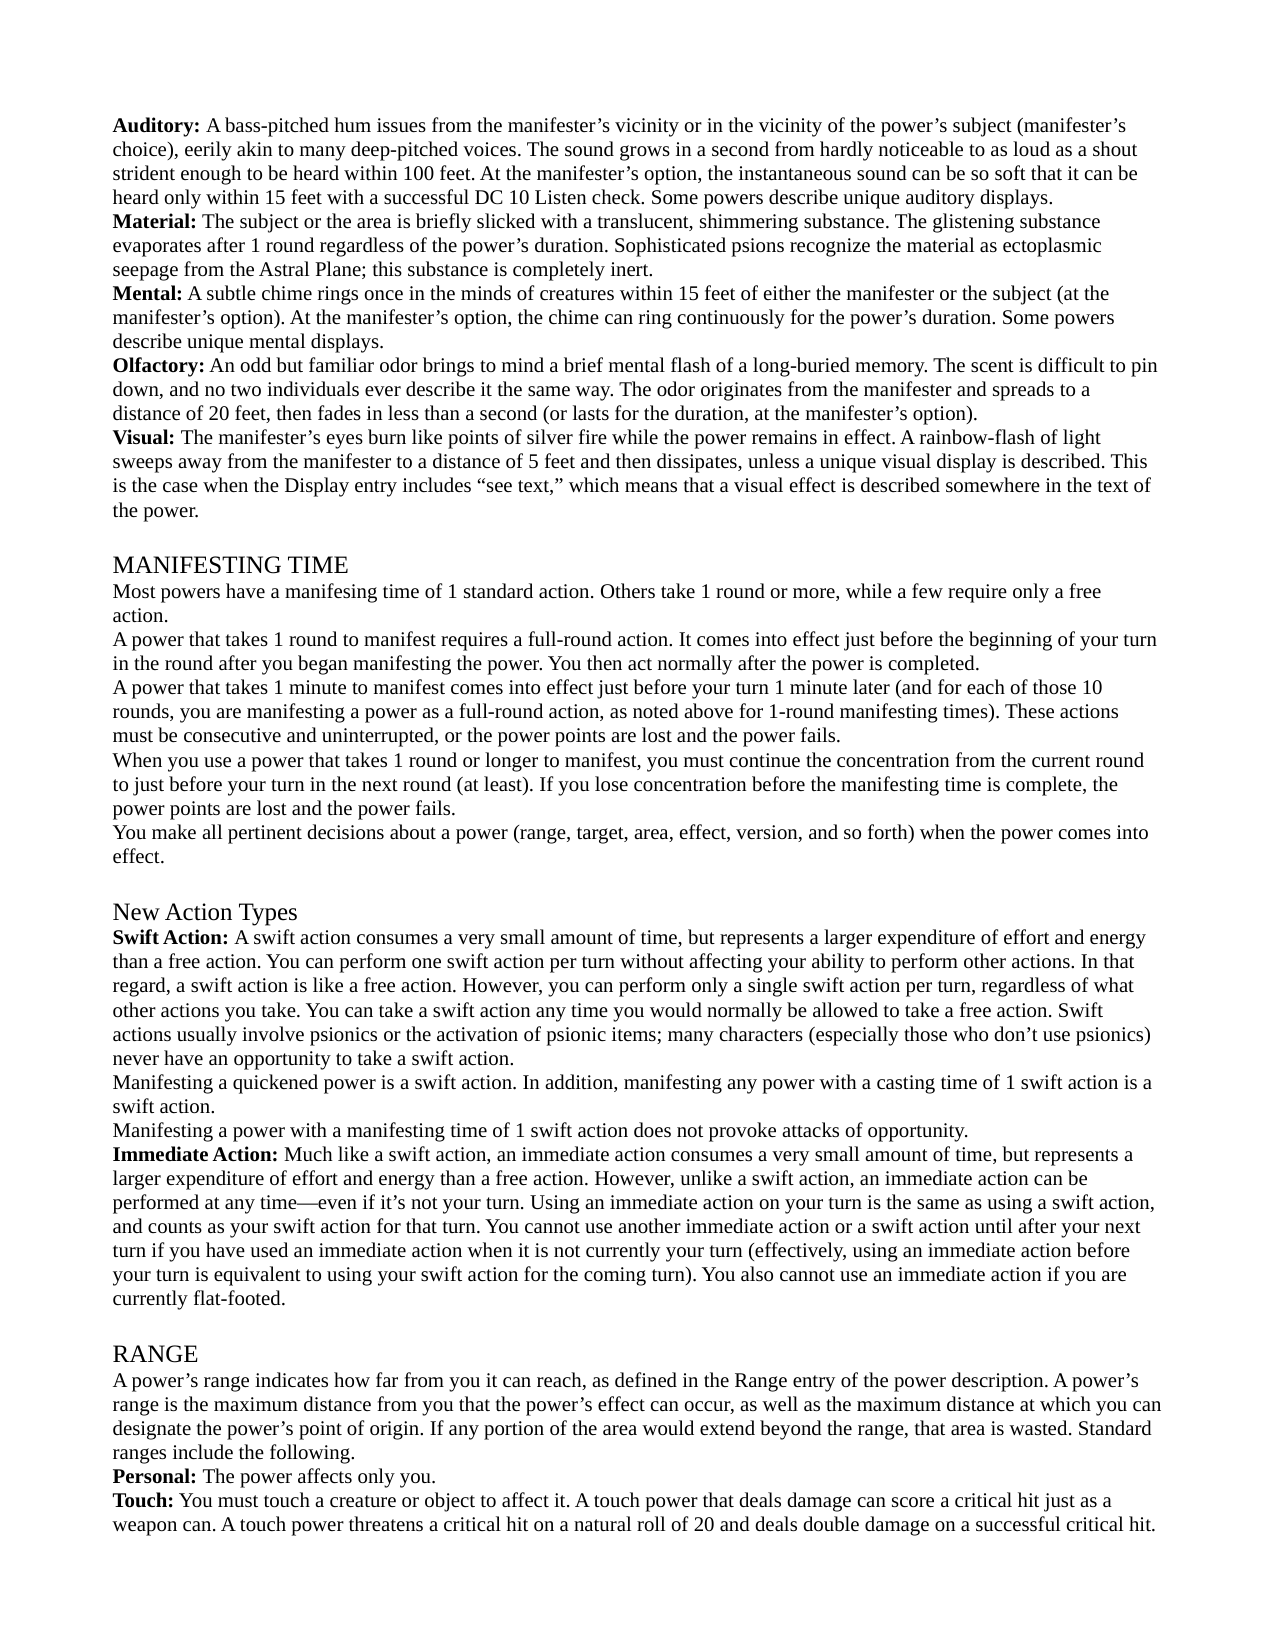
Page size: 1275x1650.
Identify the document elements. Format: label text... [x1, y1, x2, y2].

text RANGE [112, 1339, 1162, 1368]
text A power that takes 1 minute to manifest comes into effect just before your turn 1 minute later (and for each of those 10 rounds, you are manifesting a power as a full-round action, as noted above for 1-round manifesting times). These actions must be consecutive and uninterrupted, or the power points are lost and the power fails. [112, 675, 1162, 747]
subtitle MANIFESTING TIME [112, 550, 1162, 579]
text Most powers have a manifesing time of 1 standard action. Others take 1 round or more, while a few require only a free action. [112, 579, 1162, 627]
text A power that takes 1 round to manifest requires a full-round action. It comes into effect just before the beginning of your turn in the round after you began manifesting the power. You then act normally after the power is completed. [112, 627, 1162, 675]
text Touch: You must touch a creature or object to affect it. A touch power that deals damage can score a critical hit just as a weapon can. A touch power threatens a critical hit on a natural roll of 20 and deals double damage on a successful critical hit. [112, 1488, 1162, 1536]
subtitle New Action Types [112, 897, 1162, 925]
text You make all pertinent decisions about a power (range, target, area, effect, version, and so forth) when the power comes into effect. [112, 820, 1162, 868]
text Manifesting a power with a manifesting time of 1 swift action does not provoke attacks of opportunity. [112, 1118, 1162, 1142]
text Material: The subject or the area is briefly slicked with a translucent, shimmering substance. The glistening substance evaporates after 1 round regardless of the power’s duration. Sophisticated psions recognize the material as ectoplasmic seepage from the Astral Plane; this substance is completely inert. [112, 209, 1162, 281]
text Visual: The manifester’s eyes burn like points of silver fire while the power remains in effect. A rainbow-flash of light sweeps away from the manifester to a distance of 5 feet and then dissipates, unless a unique visual display is described. This is the case when the Display entry includes “see text,” which means that a visual effect is described somewhere in the text of the power. [112, 425, 1162, 522]
text Mental: A subtle chime rings once in the minds of creatures within 15 feet of either the manifester or the subject (at the manifester’s option). At the manifester’s option, the chime can ring continuously for the power’s duration. Some powers describe unique mental displays. [112, 281, 1162, 353]
text Olfactory: An odd but familiar odor brings to mind a brief mental flash of a long-buried memory. The scent is difficult to pin down, and no two individuals ever describe it the same way. The odor originates from the manifester and spreads to a distance of 20 feet, then fades in less than a second (or lasts for the duration, at the manifester’s option). [112, 353, 1162, 425]
text Auditory: A bass-pitched hum issues from the manifester’s vicinity or in the vicinity of the power’s subject (manifester’s choice), eerily akin to many deep-pitched voices. The sound grows in a second from hardly noticeable to as loud as a shout strident enough to be heard within 100 feet. At the manifester’s option, the instantaneous sound can be so soft that it can be heard only within 15 feet with a successful DC 10 Listen check. Some powers describe unique auditory displays. [112, 112, 1162, 209]
text When you use a power that takes 1 round or longer to manifest, you must continue the concentration from the current round to just before your turn in the next round (at least). If you lose concentration before the manifesting time is complete, the power points are lost and the power fails. [112, 747, 1162, 820]
text A power’s range indicates how far from you it can reach, as defined in the Range entry of the power description. A power’s range is the maximum distance from you that the power’s effect can occur, as well as the maximum distance at which you can designate the power’s point of origin. If any portion of the area would extend beyond the range, that area is wasted. Standard ranges include the following. [112, 1368, 1162, 1464]
text Swift Action: A swift action consumes a very small amount of time, but represents a larger expenditure of effort and energy than a free action. You can perform one swift action per turn without affecting your ability to perform other actions. In that regard, a swift action is like a free action. However, you can perform only a single swift action per turn, regardless of what other actions you take. You can take a swift action any time you would normally be allowed to take a free action. Swift actions usually involve psionics or the activation of psionic items; many characters (especially those who don’t use psionics) never have an opportunity to take a swift action. [112, 925, 1162, 1070]
text Immediate Action: Much like a swift action, an immediate action consumes a very small amount of time, but represents a larger expenditure of effort and energy than a free action. However, unlike a swift action, an immediate action can be performed at any time—even if it’s not your turn. Using an immediate action on your turn is the same as using a swift action, and counts as your swift action for that turn. You cannot use another immediate action or a swift action until after your next turn if you have used an immediate action when it is not currently your turn (effectively, using an immediate action before your turn is equivalent to using your swift action for the coming turn). You also cannot use an immediate action if you are currently flat-footed. [112, 1142, 1162, 1310]
text Manifesting a quickened power is a swift action. In addition, manifesting any power with a casting time of 1 swift action is a swift action. [112, 1070, 1162, 1118]
text Personal: The power affects only you. [112, 1464, 1162, 1488]
